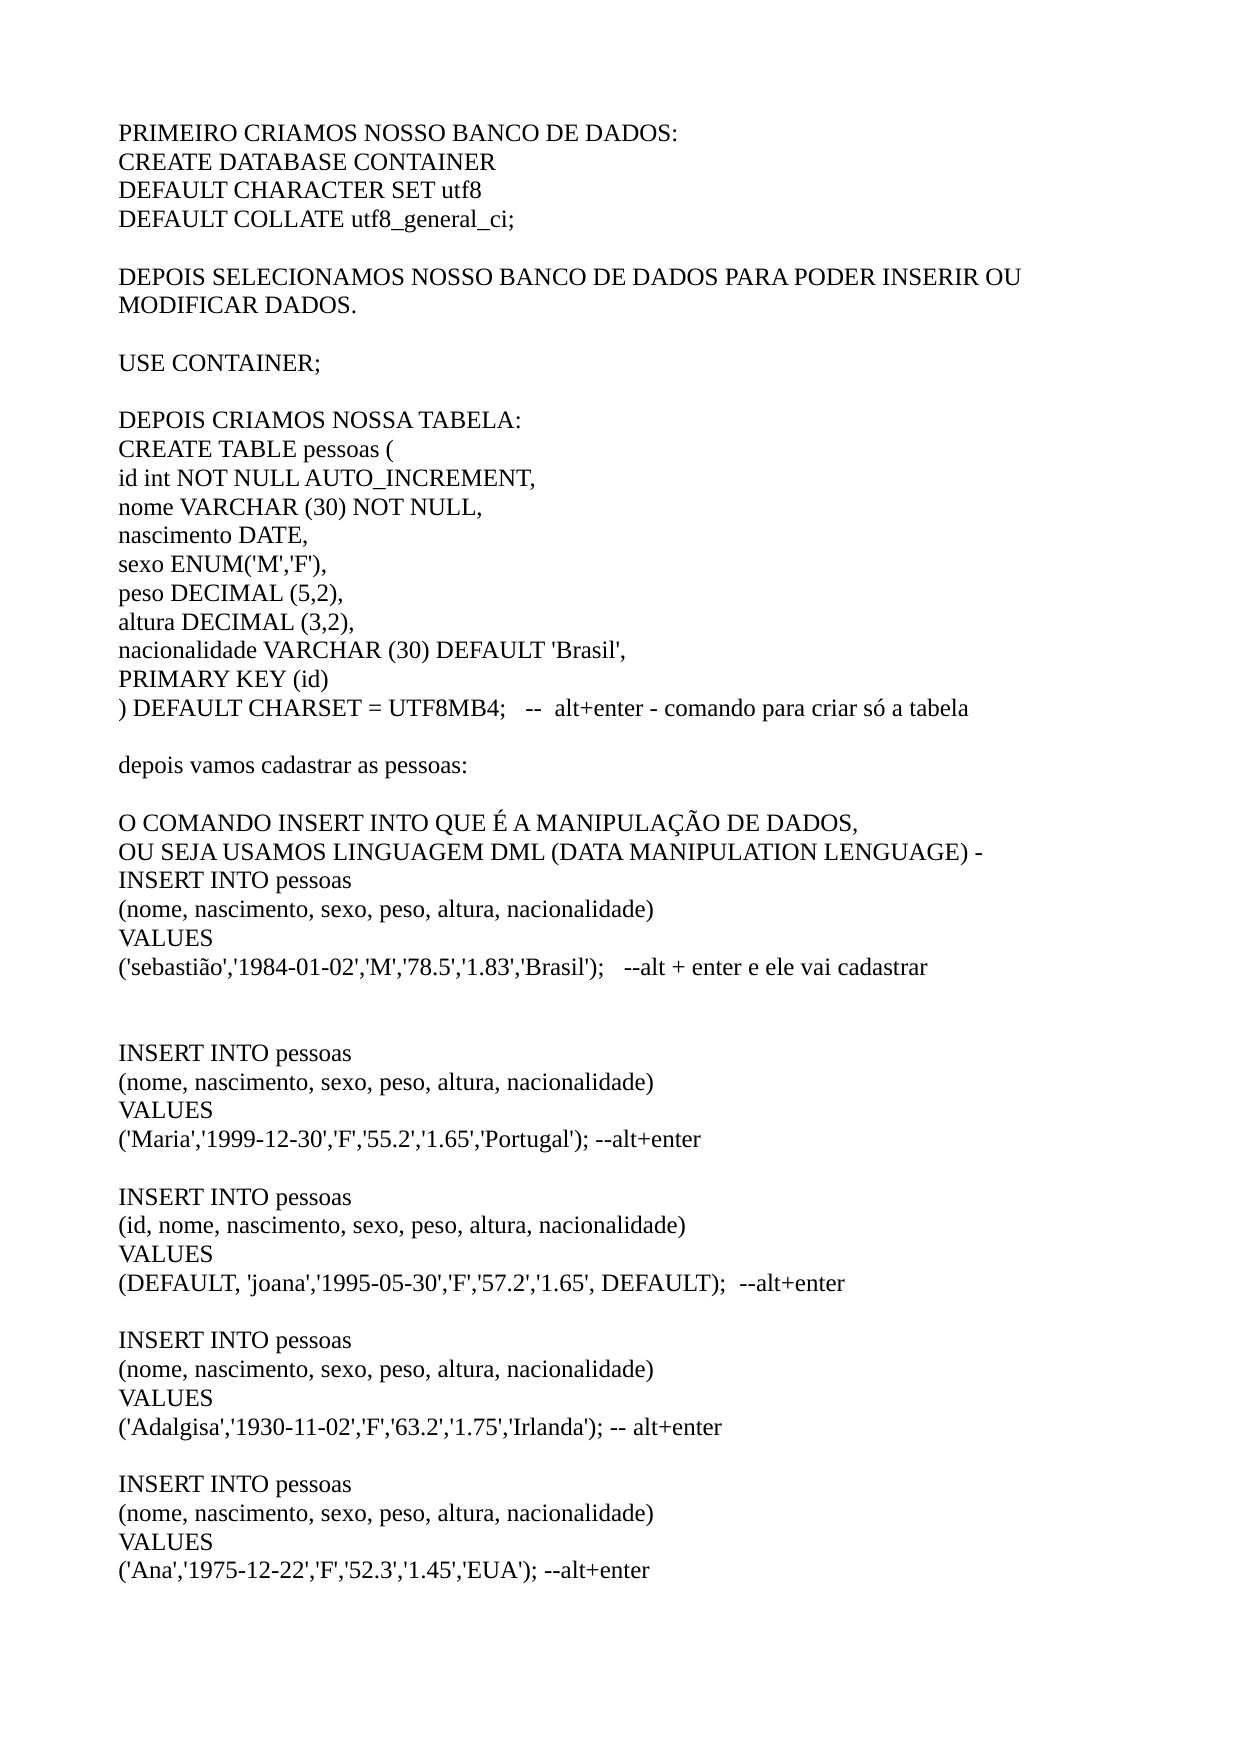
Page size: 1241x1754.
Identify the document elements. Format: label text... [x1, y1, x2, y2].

text PRIMEIRO CRIAMOS NOSSO BANCO DE DADOS: CREATE DATABASE CONTAINER DEFAULT CHARACTER SET utf8 DEFAULT COLLATE utf8_general_ci; DEPOIS SELECIONAMOS NOSSO BANCO DE DADOS PARA PODER INSERIR OU MODIFICAR DADOS. USE CONTAINER; DEPOIS CRIAMOS NOSSA TABELA: CREATE TABLE pessoas ( id int NOT NULL AUTO_INCREMENT, nome VARCHAR (30) NOT NULL, nascimento DATE, sexo ENUM('M','F'), peso DECIMAL (5,2), altura DECIMAL (3,2), nacionalidade VARCHAR (30) DEFAULT 'Brasil', PRIMARY KEY (id) ) DEFAULT CHARSET = UTF8MB4; -- alt+enter - comando para criar só a tabela depois vamos cadastrar as pessoas: O COMANDO INSERT INTO QUE É A MANIPULAÇÃO DE DADOS, OU SEJA USAMOS LINGUAGEM DML (DATA MANIPULATION LENGUAGE) - INSERT INTO pessoas (nome, nascimento, sexo, peso, altura, nacionalidade) VALUES ('sebastião','1984-01-02','M','78.5','1.83','Brasil'); --alt + enter e ele vai cadastrar INSERT INTO pessoas (nome, nascimento, sexo, peso, altura, nacionalidade) VALUES ('Maria','1999-12-30','F','55.2','1.65','Portugal'); --alt+enter INSERT INTO pessoas (id, nome, nascimento, sexo, peso, altura, nacionalidade) VALUES (DEFAULT, 'joana','1995-05-30','F','57.2','1.65', DEFAULT); --alt+enter INSERT INTO pessoas (nome, nascimento, sexo, peso, altura, nacionalidade) VALUES ('Adalgisa','1930-11-02','F','63.2','1.75','Irlanda'); -- alt+enter INSERT INTO pessoas (nome, nascimento, sexo, peso, altura, nacionalidade) VALUES ('Ana','1975-12-22','F','52.3','1.45','EUA'); --alt+enter [118, 118, 1122, 1613]
